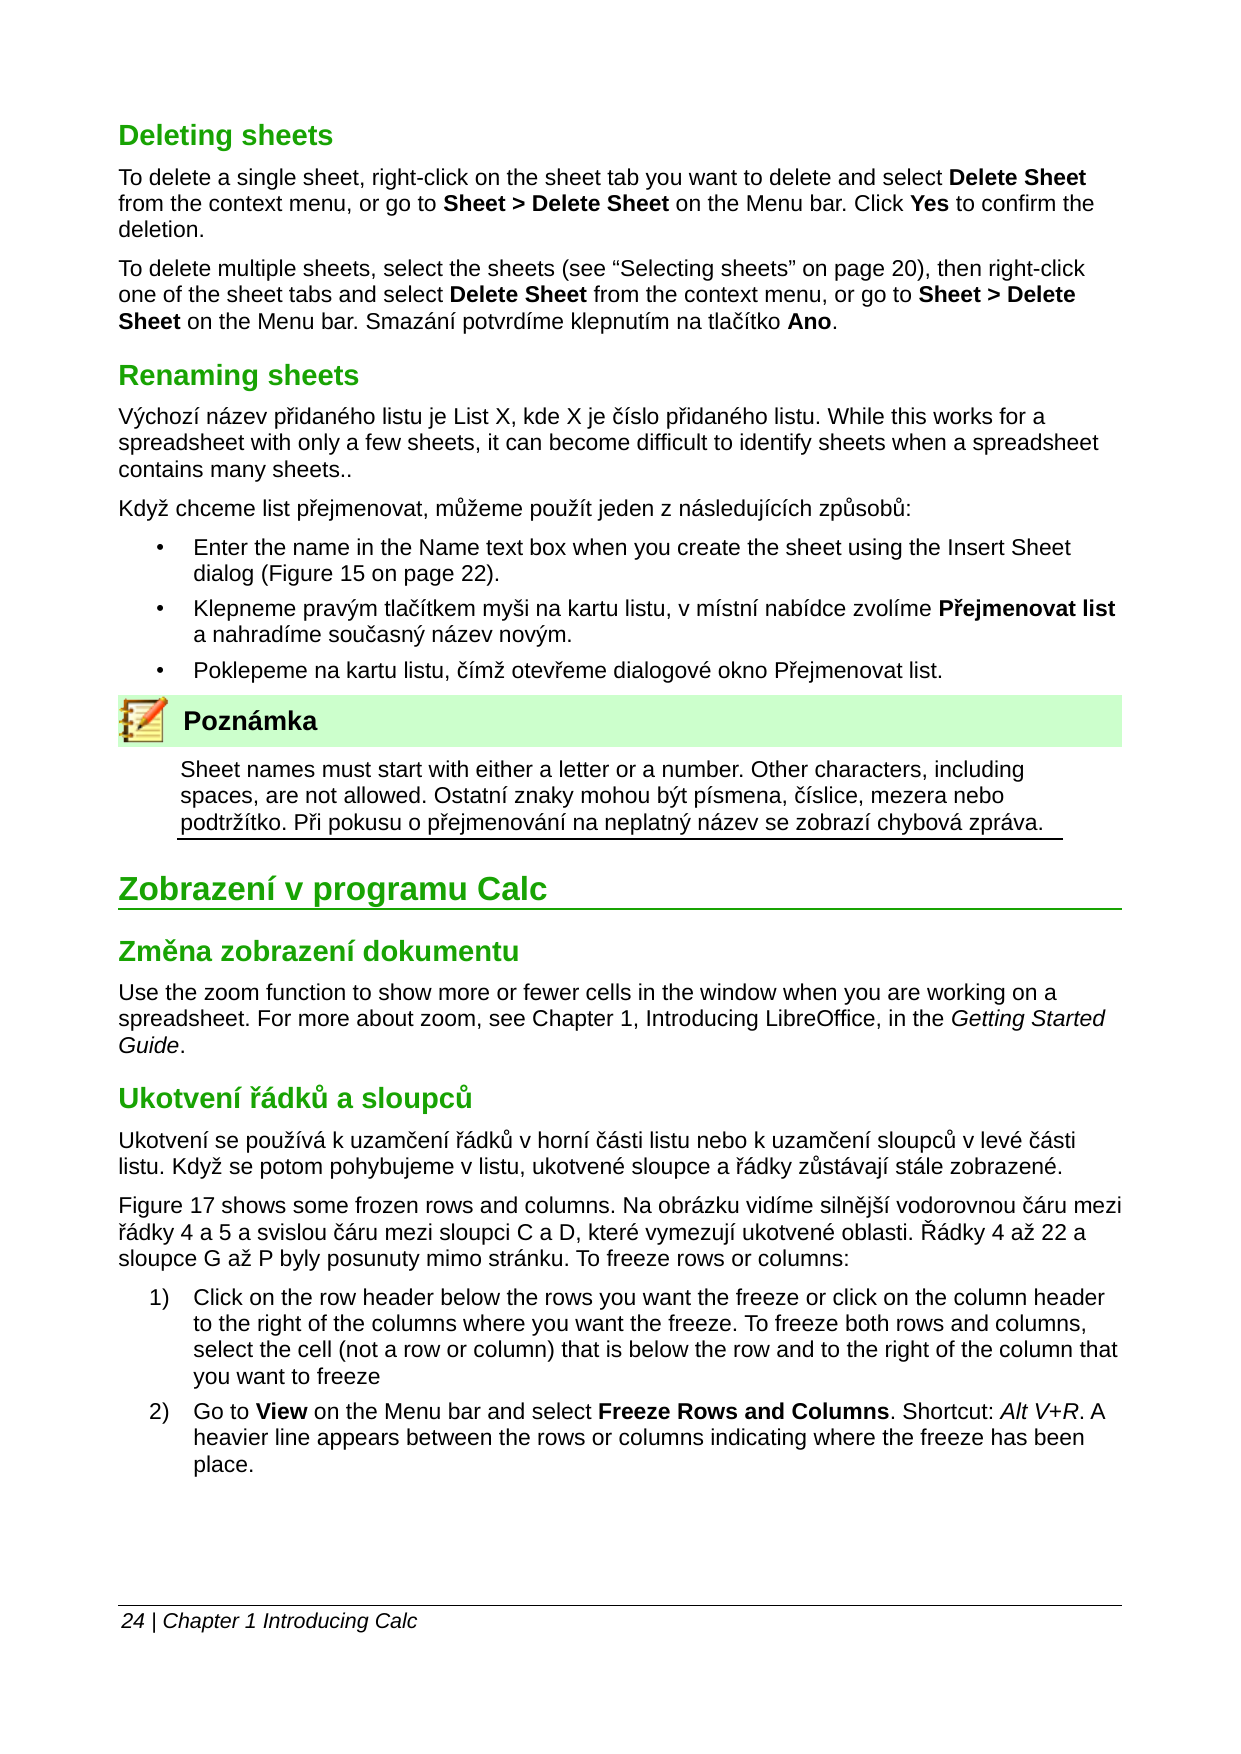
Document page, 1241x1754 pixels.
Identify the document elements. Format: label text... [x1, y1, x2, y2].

list Klepneme pravým tlačítkem myši na kartu listu, v místní nabídce zvolíme Přejmenovat list a nahradíme současný název novým. [156, 595, 1122, 648]
text To delete a single sheet, right-click on the sheet tab you want to delete and select Delete Sheet from the context menu, or go to Sheet > Delete Sheet on the Menu bar. Click Yes to confirm the deletion. [118, 163, 1122, 242]
list Poklepeme na kartu listu, čímž otevřeme dialogové okno Přejmenovat list. [156, 657, 1122, 683]
picture [119, 695, 170, 746]
subtitle Deleting sheets [118, 118, 1122, 152]
subtitle Ukotvení řádků a sloupců [118, 1082, 1122, 1115]
text To delete multiple sheets, select the sheets (see “Selecting sheets” on page 20), then right-click one of the sheet tabs and select Delete Sheet from the context menu, or go to Sheet > Delete Sheet on the Menu bar. Smazání potvrdíme klepnutím na tlačítko Ano. [118, 255, 1122, 334]
list Enter the name in the Name text box when you create the sheet using the Insert Sheet dialog (Figure 15 on page 22). [156, 533, 1122, 586]
subtitle Poznámka [118, 695, 1122, 747]
text Ukotvení se používá k uzamčení řádků v horní části listu nebo k uzamčení sloupců v levé části listu. Když se potom pohybujeme v listu, ukotvené sloupce a řádky zůstávají stále zobrazené. [118, 1127, 1122, 1179]
text Sheet names must start with either a letter or a number. Other characters, including spaces, are not allowed. Ostatní znaky mohou být písmena, číslice, mezera nebo podtržítko. Při pokusu o přejmenování na neplatný název se zobrazí chybová zpráva. [177, 753, 1063, 838]
text Výchozí název přidaného listu je List X, kde X je číslo přidaného listu. While this works for a spreadsheet with only a few sheets, it can become difficult to identify sheets when a spreadsheet contains many sheets.. [118, 403, 1122, 482]
subtitle Renaming sheets [118, 358, 1122, 391]
list Go to View on the Menu bar and select Freeze Rows and Columns. Shortcut: Alt V+R. A heavier line appears between the rows or columns indicating where the freeze has been place. [169, 1398, 1122, 1477]
text Figure 17 shows some frozen rows and columns. Na obrázku vidíme silnější vodorovnou čáru mezi řádky 4 a 5 a svislou čáru mezi sloupci C a D, které vymezují ukotvené oblasti. Řádky 4 až 22 a sloupce G až P byly posunuty mimo stránku. To freeze rows or columns: [118, 1192, 1122, 1271]
list Když chceme list přejmenovat, můžeme použít jeden z následujících způsobů: [118, 494, 1122, 521]
subtitle Změna zobrazení dokumentu [118, 933, 1122, 967]
subtitle Zobrazení v programu Calc [118, 869, 1122, 908]
list Click on the row header below the rows you want the freeze or click on the column header to the right of the columns where you want the freeze. To freeze both rows and columns, select the cell (not a row or column) that is below the row and to the right of the column that you want to freeze [169, 1284, 1122, 1389]
text Use the zoom function to show more or fewer cells in the window when you are working on a spreadsheet. For more about zoom, see Chapter 1, Introducing LibreOffice, in the Getting Started Guide. [118, 979, 1122, 1058]
